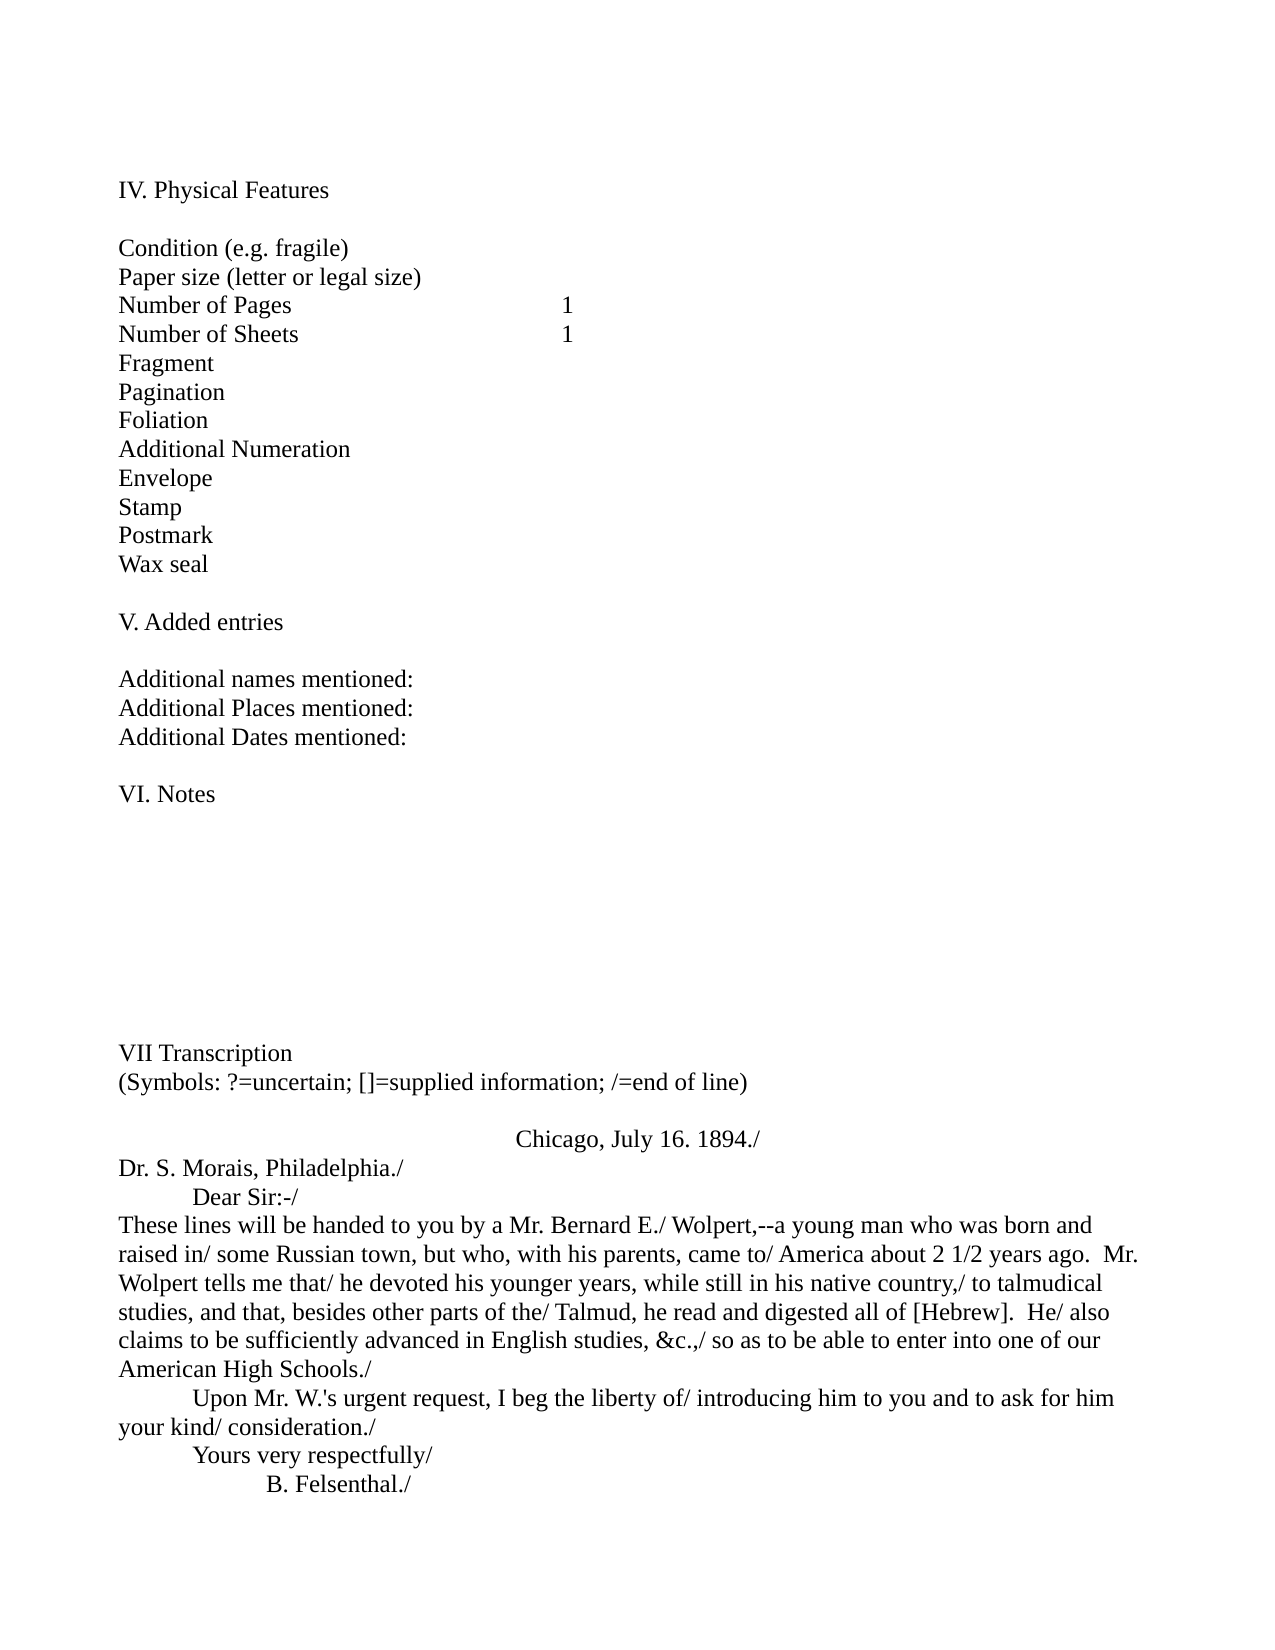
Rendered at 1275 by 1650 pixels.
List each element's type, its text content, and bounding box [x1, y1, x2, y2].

text Additional names mentioned: [118, 664, 1157, 693]
text Additional Dates mentioned: [118, 722, 1157, 751]
text Foliation [118, 406, 1157, 434]
text Pagination [118, 377, 1157, 406]
text Fragment [118, 348, 1157, 377]
text VII Transcription [118, 1038, 1157, 1067]
text Number of Sheets 1 [118, 319, 1157, 348]
text V. Added entries [118, 607, 1157, 636]
text Upon Mr. W.'s urgent request, I beg the liberty of/ introducing him to you and to ask for him your kind/ consideration./ [118, 1383, 1157, 1441]
text Chicago, July 16. 1894./ [118, 1124, 1157, 1153]
text Additional Places mentioned: [118, 693, 1157, 722]
text These lines will be handed to you by a Mr. Bernard E./ Wolpert,--a young man who was born and raised in/ some Russian town, but who, with his parents, came to/ America about 2 1/2 years ago. Mr. Wolpert tells me that/ he devoted his younger years, while still in his native country,/ to talmudical studies, and that, besides other parts of the/ Talmud, he read and digested all of [Hebrew]. He/ also claims to be sufficiently advanced in English studies, &c.,/ so as to be able to enter into one of our American High Schools./ [118, 1211, 1157, 1383]
text Dear Sir:-/ [118, 1182, 1157, 1211]
text Additional Numeration [118, 434, 1157, 463]
text Postma rk [118, 521, 1157, 549]
text IV. Physical Features [118, 176, 1157, 204]
text Stamp [118, 492, 1157, 521]
text Wax seal [118, 549, 1157, 578]
text Condition (e.g. fragile) [118, 233, 1157, 262]
text (Symbols: ?=uncertain; []=supplied information; /=end of line) [118, 1067, 1157, 1096]
text Yours very respectfully/ [118, 1441, 1157, 1469]
text VI. Notes [118, 779, 1157, 808]
text B. Felsenthal./ [118, 1469, 1157, 1498]
text Paper size (letter or legal size) [118, 262, 1157, 291]
text Number of Pages 1 [118, 291, 1157, 319]
text Dr. S. Morais, Philadelphia./ [118, 1153, 1157, 1182]
text Envelope [118, 463, 1157, 492]
